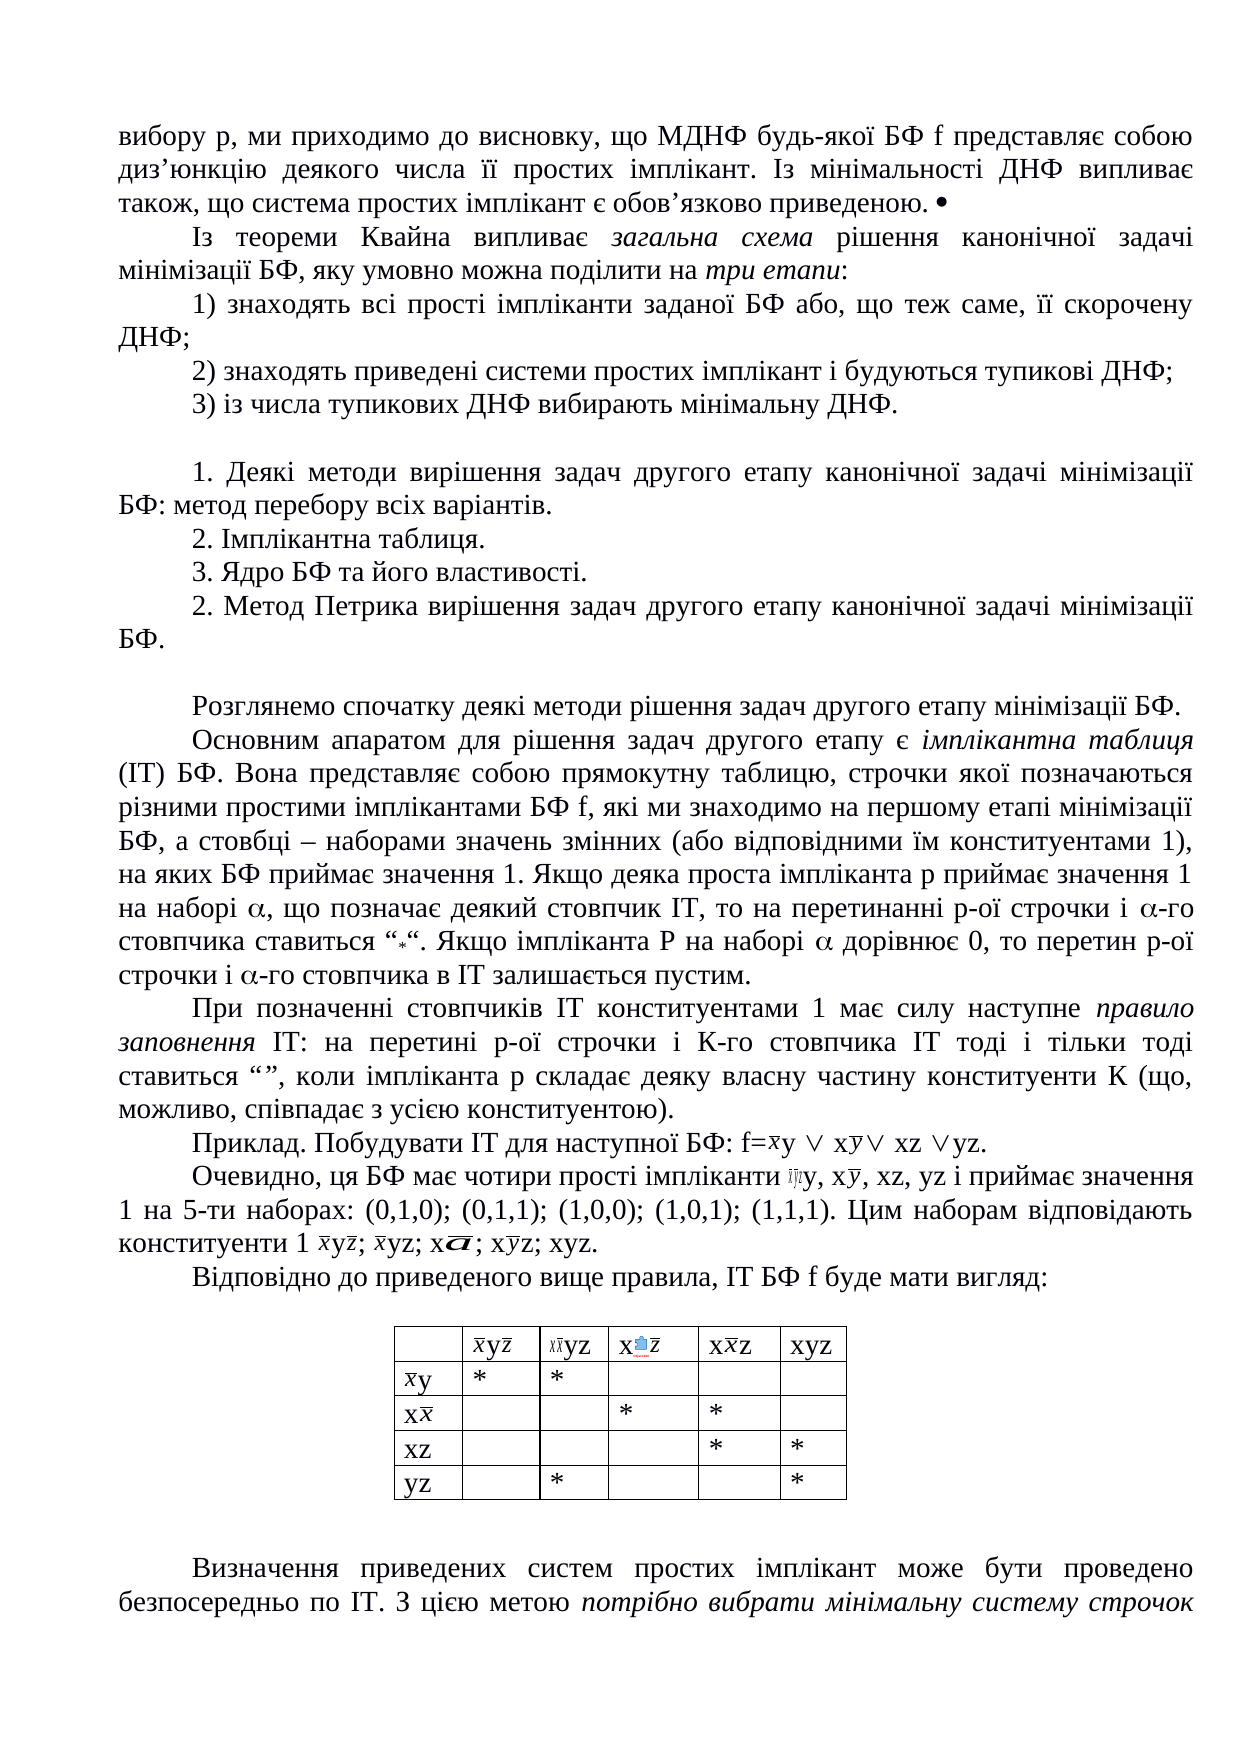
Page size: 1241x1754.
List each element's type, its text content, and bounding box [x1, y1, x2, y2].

table_cell * [541, 1362, 608, 1395]
table_header x [609, 1327, 698, 1361]
table_header xz [699, 1327, 780, 1361]
table_cell [609, 1466, 698, 1499]
text Визначення приведених систем простих імплікант може бути проведено безпосередньо по ІТ. З цією метою потрібно вибрати мінімальну систему строчок [118, 1550, 1194, 1617]
table_cell [781, 1362, 846, 1395]
table_header yz [541, 1327, 608, 1361]
table_cell [699, 1466, 780, 1499]
text Очевидно, ця БФ має чотири прості імпліканти y, x, xz, yz і приймає значення 1 на 5-ти наборах: (0,1,0); (0,1,1); (1,0,0); (1,0,1); (1,1,1). Цим наборам відповідають конституенти 1 y; yz; x; xz; xyz. [118, 1158, 1194, 1259]
text вибору р, ми приходимо до висновку, що МДНФ будь-якої БФ f представляє собою диз’юнкцію деякого числа її простих імплікант. Із мінімальності ДНФ випливає також, що система простих імплікант є обов’язково приведеною.  [118, 118, 1194, 219]
text 3. Ядро БФ та його властивості. [118, 554, 1194, 588]
text 1. Деякі методи вирішення задач другого етапу канонічної задачі мінімізації БФ: метод перебору всіх варіантів. [118, 454, 1194, 521]
table_header [395, 1327, 462, 1361]
table_cell [609, 1431, 698, 1464]
table_header y [463, 1327, 539, 1361]
text При позначенні стовпчиків ІТ конституентами 1 має силу наступне правило заповнення ІТ: на перетині р-ої строчки і К-го стовпчика ІТ тоді і тільки тоді ставиться “”, коли імпліканта р складає деяку власну частину конституенти К (що, можливо, співпадає з усією конституентою). [118, 991, 1194, 1125]
table_cell * [781, 1466, 846, 1499]
table_cell [541, 1431, 608, 1464]
text 2. Імплікантна таблиця. [118, 521, 1194, 554]
text Основним апаратом для рішення задач другого етапу є імплікантна таблиця (ІТ) БФ. Вона представляє собою прямокутну таблицю, строчки якої позначаються різними простими імплікантами БФ f, які ми знаходимо на першому етапі мінімізації БФ, а стовбці – наборами значень змінних (або відповідними їм конституентами 1), на яких БФ приймає значення 1. Якщо деяка проста імпліканта р приймає значення 1 на наборі α, що позначає деякий стовпчик ІТ, то на перетинанні р-ої строчки і α-го стовпчика ставиться “*“. Якщо імпліканта Р на наборі α дорівнює 0, то перетин р-ої строчки і α-го стовпчика в ІТ залишається пустим. [118, 722, 1194, 991]
text 1) знаходять всі прості імпліканти заданої БФ або, що теж саме, її скорочену ДНФ; [118, 286, 1194, 353]
table_cell [463, 1466, 539, 1499]
table_cell [609, 1362, 698, 1395]
table_cell y [395, 1362, 462, 1395]
table_cell [541, 1396, 608, 1430]
table_cell * [609, 1396, 698, 1430]
table_cell [699, 1362, 780, 1395]
text 2. Метод Петрика вирішення задач другого етапу канонічної задачі мінімізації БФ. [118, 588, 1194, 655]
table_cell [463, 1431, 539, 1464]
table_cell * [463, 1362, 539, 1395]
text Розглянемо спочатку деякі методи рішення задач другого етапу мінімізації БФ. [118, 688, 1194, 722]
table_cell xz [395, 1431, 462, 1464]
text Приклад. Побудувати ІТ для наступної БФ: f=y ∨ x∨ xz ∨yz. [118, 1125, 1194, 1158]
table_cell x [395, 1396, 462, 1430]
table_cell yz [395, 1466, 462, 1499]
table_header xyz [781, 1327, 846, 1361]
table_cell * [781, 1431, 846, 1464]
table_cell [781, 1396, 846, 1430]
text 3) із числа тупикових ДНФ вибирають мінімальну ДНФ. [118, 387, 1194, 420]
table_cell * [699, 1396, 780, 1430]
text 2) знаходять приведені системи простих імплікант і будуються тупикові ДНФ; [118, 353, 1194, 387]
table_cell * [699, 1431, 780, 1464]
text Із теореми Квайна випливає загальна схема рішення канонічної задачі мінімізації БФ, яку умовно можна поділити на три етапи: [118, 219, 1194, 286]
table_cell * [541, 1466, 608, 1499]
text Відповідно до приведеного вище правила, ІТ БФ f буде мати вигляд: [118, 1259, 1194, 1293]
table_cell [463, 1396, 539, 1430]
